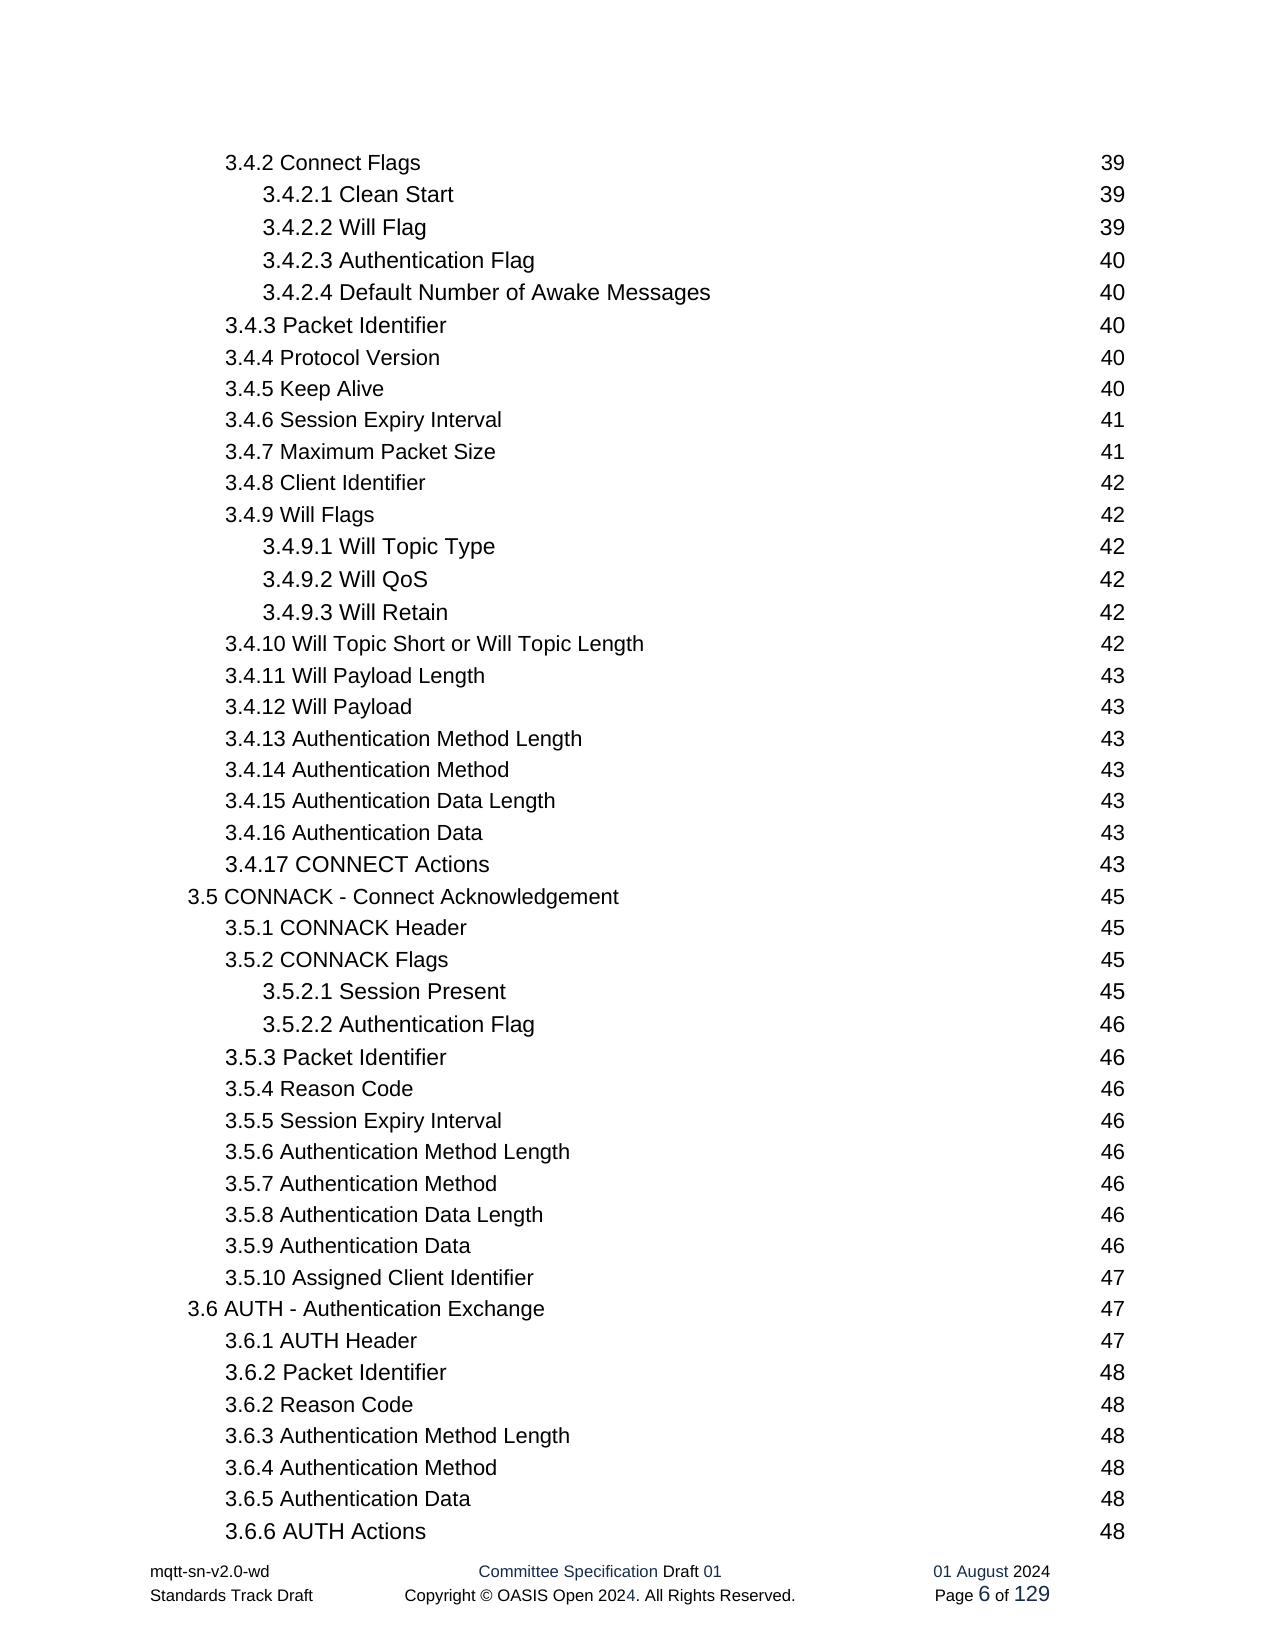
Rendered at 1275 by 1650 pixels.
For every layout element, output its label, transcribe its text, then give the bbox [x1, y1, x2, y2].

text 3.4.15 Authentication Data Length 43 [225, 788, 1125, 813]
text 3.4.7 Maximum Packet Size 41 [225, 439, 1125, 464]
text 3.4.14 Authentication Method 43 [225, 757, 1125, 782]
text 3.5.8 Authentication Data Length 46 [225, 1202, 1125, 1227]
text 3.6.6 AUTH Actions 48 [225, 1518, 1125, 1544]
text 3.4.12 Will Payload 43 [225, 694, 1125, 719]
text 3.5.6 Authentication Method Length 46 [225, 1139, 1125, 1164]
text 3.4.10 Will Topic Short or Will Topic Length 42 [225, 631, 1125, 656]
text 3.4.2.3 Authentication Flag 40 [262, 247, 1125, 273]
text 3.6.4 Authentication Method 48 [225, 1455, 1125, 1480]
text 3.5 CONNACK - Connect Acknowledgement 45 [187, 884, 1125, 909]
text 3.5.1 CONNACK Header 45 [225, 915, 1125, 941]
text 3.4.3 Packet Identifier 40 [225, 312, 1125, 338]
text 3.6.3 Authentication Method Length 48 [225, 1423, 1125, 1448]
text 3.4.2.2 Will Flag 39 [262, 214, 1125, 240]
text 3.5.3 Packet Identifier 46 [225, 1043, 1125, 1070]
text 3.4.9.3 Will Retain 42 [262, 598, 1125, 625]
text 3.5.2.1 Session Present 45 [262, 978, 1125, 1004]
text 3.6 AUTH - Authentication Exchange 47 [187, 1296, 1125, 1321]
text 3.6.2 Packet Identifier 48 [225, 1359, 1125, 1386]
text 3.4.17 CONNECT Actions 43 [225, 851, 1125, 878]
text 3.4.8 Client Identifier 42 [225, 470, 1125, 496]
text 3.4.6 Session Expiry Interval 41 [225, 407, 1125, 433]
text 3.4.2.1 Clean Start 39 [262, 181, 1125, 208]
text 3.6.1 AUTH Header 47 [225, 1328, 1125, 1353]
text 3.5.5 Session Expiry Interval 46 [225, 1107, 1125, 1133]
text 3.6.2 Reason Code 48 [225, 1392, 1125, 1417]
text 3.4.16 Authentication Data 43 [225, 820, 1125, 845]
text 3.5.2 CONNACK Flags 45 [225, 947, 1125, 972]
text 3.4.9.1 Will Topic Type 42 [262, 533, 1125, 559]
text 3.4.9.2 Will QoS 42 [262, 566, 1125, 592]
text 3.5.2.2 Authentication Flag 46 [262, 1011, 1125, 1037]
text 3.4.2.4 Default Number of Awake Messages 40 [262, 279, 1125, 306]
text 3.4.11 Will Payload Length 43 [225, 662, 1125, 688]
text 3.5.7 Authentication Method 46 [225, 1170, 1125, 1196]
text 3.5.10 Assigned Client Identifier 47 [225, 1265, 1125, 1290]
text 3.4.5 Keep Alive 40 [225, 376, 1125, 401]
text 3.4.9 Will Flags 42 [225, 502, 1125, 527]
text 3.6.5 Authentication Data 48 [225, 1486, 1125, 1511]
text 3.4.4 Protocol Version 40 [225, 344, 1125, 370]
text 3.5.9 Authentication Data 46 [225, 1233, 1125, 1258]
text 3.4.2 Connect Flags 39 [225, 150, 1125, 175]
text 3.5.4 Reason Code 46 [225, 1076, 1125, 1101]
text 3.4.13 Authentication Method Length 43 [225, 725, 1125, 751]
